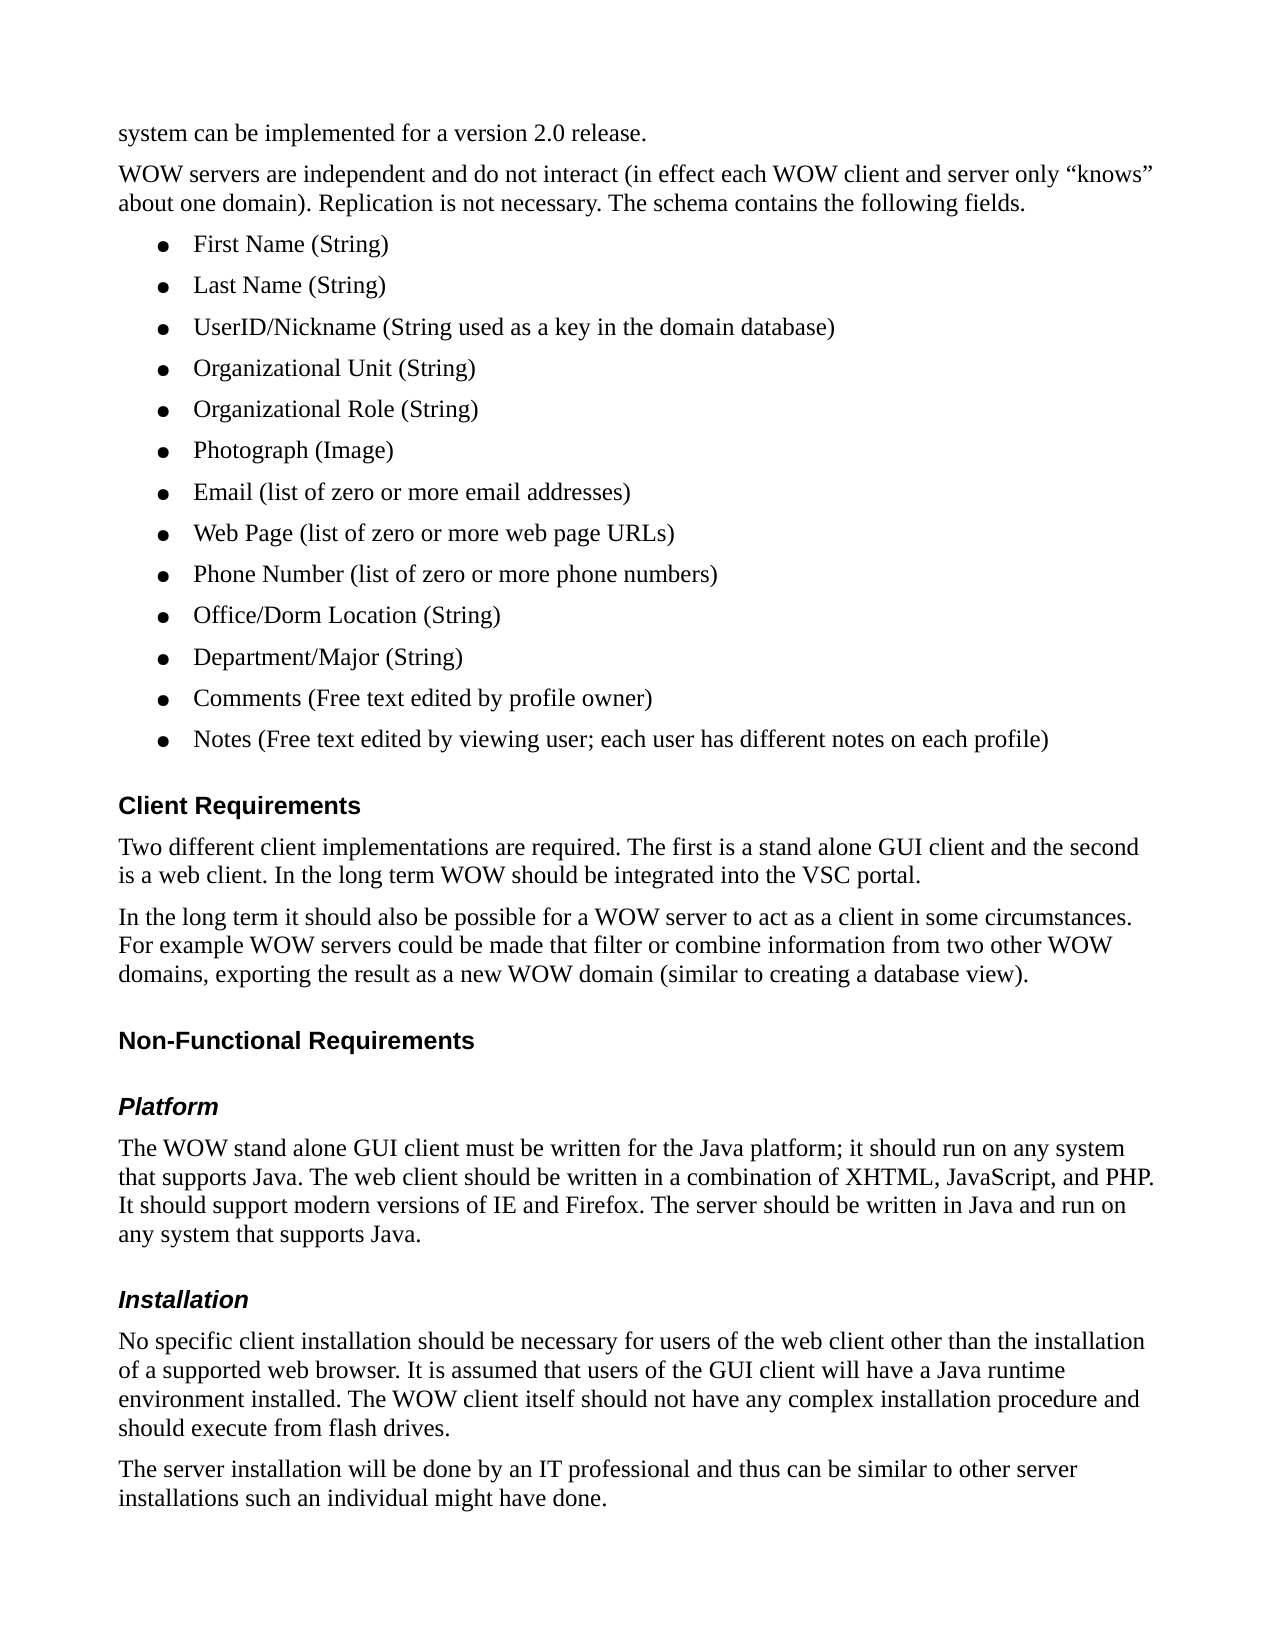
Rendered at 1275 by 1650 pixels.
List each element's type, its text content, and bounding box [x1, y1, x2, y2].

list Last Name (String) [156, 271, 1157, 299]
text system can be implemented for a version 2.0 release. [118, 118, 1157, 147]
list Department/Major (String) [156, 642, 1157, 671]
list Office/Dorm Location (String) [156, 601, 1157, 629]
text No specific client installation should be necessary for users of the web client other than the installation of a supported web browser. It is assumed that users of the GUI client will have a Java runtime environment installed. The WOW client itself should not have any complex installation procedure and should execute from flash drives. [118, 1326, 1157, 1441]
list Organizational Role (String) [156, 394, 1157, 423]
list Photograph (Image) [156, 436, 1157, 464]
list UserID/Nickname (String used as a key in the domain database) [156, 312, 1157, 341]
text WOW servers are independent and do not interact (in effect each WOW client and server only “knows” about one domain). Replication is not necessary. The schema contains the following fields. [118, 159, 1157, 217]
list Phone Number (list of zero or more phone numbers) [156, 559, 1157, 588]
subtitle Platform [118, 1092, 1157, 1120]
text The WOW stand alone GUI client must be written for the Java platform; it should run on any system that supports Java. The web client should be written in a combination of XHTML, JavaScript, and PHP. It should support modern versions of IE and Firefox. The server should be written in Java and run on any system that supports Java. [118, 1133, 1157, 1248]
text The server installation will be done by an IT professional and thus can be similar to other server installations such an individual might have done. [118, 1454, 1157, 1511]
text In the long term it should also be possible for a WOW server to act as a client in some circumstances. For example WOW servers could be made that filter or combine information from two other WOW domains, exporting the result as a new WOW domain (similar to creating a database view). [118, 902, 1157, 988]
list First Name (String) [156, 229, 1157, 258]
list Organizational Unit (String) [156, 353, 1157, 382]
subtitle Installation [118, 1285, 1157, 1314]
list Web Page (list of zero or more web page URLs) [156, 518, 1157, 547]
text Two different client implementations are required. The first is a stand alone GUI client and the second is a web client. In the long term WOW should be integrated into the VSC portal. [118, 832, 1157, 889]
subtitle Client Requirements [118, 791, 1157, 819]
list Notes (Free text edited by viewing user; each user has different notes on each profile) [156, 724, 1157, 753]
list Email (list of zero or more email addresses) [156, 477, 1157, 506]
list Comments (Free text edited by profile owner) [156, 683, 1157, 712]
subtitle Non-Functional Requirements [118, 1026, 1157, 1054]
